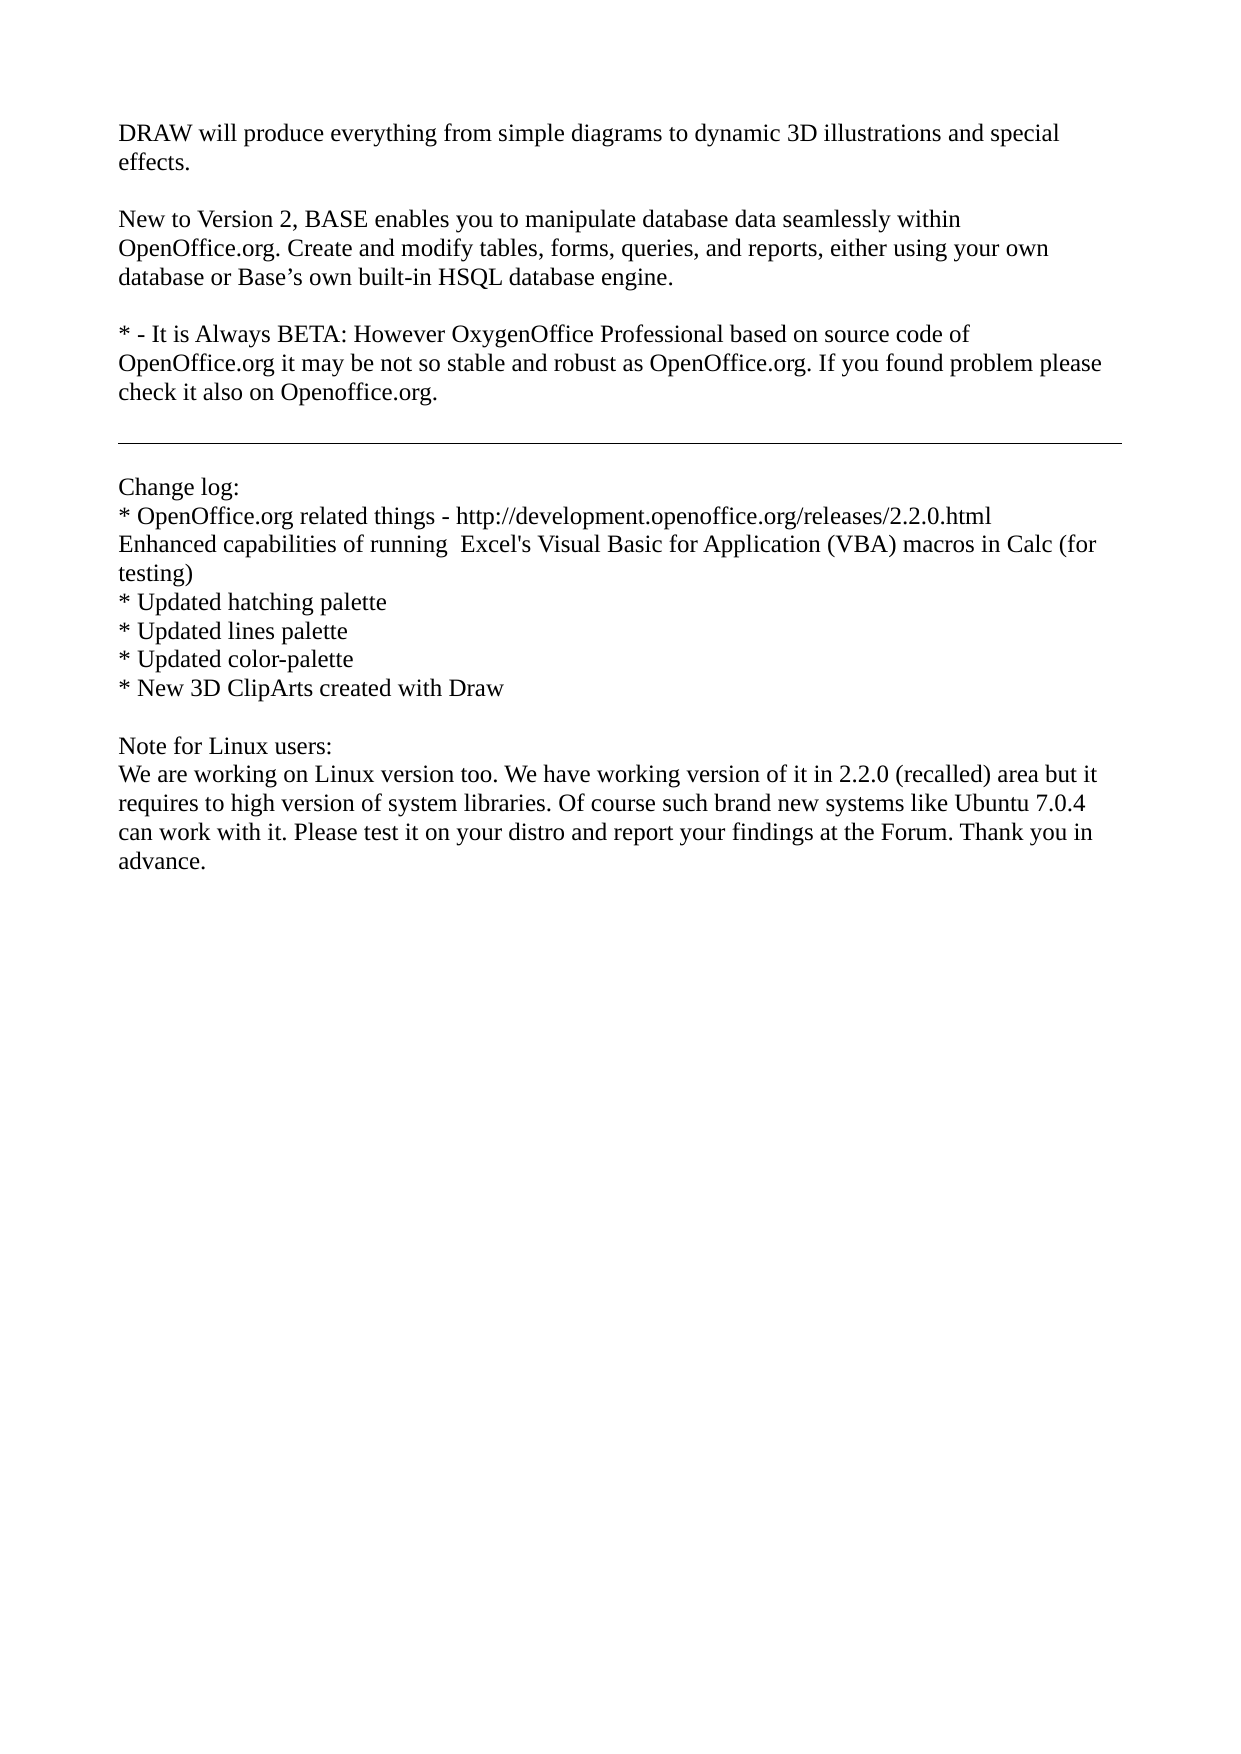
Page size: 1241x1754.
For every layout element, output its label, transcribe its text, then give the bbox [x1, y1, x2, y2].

text Enhanced capabilities of running Excel's Visual Basic for Application (VBA) macros in Calc (for testing) [118, 529, 1122, 587]
text * Updated color-palette [118, 644, 1122, 673]
text New to Version 2, BASE enables you to manipulate database data seamlessly within OpenOffice.org. Create and modify tables, forms, queries, and reports, either using your own database or Base’s own built-in HSQL database engine. [118, 204, 1122, 291]
text * Updated hatching palette [118, 587, 1122, 616]
text * Updated lines palette [118, 616, 1122, 644]
text * New 3D ClipArts created with Draw [118, 673, 1122, 702]
text We are working on Linux version too. We have working version of it in 2.2.0 (recalled) area but it requires to high version of system libraries. Of course such brand new systems like Ubuntu 7.0.4 can work with it. Please test it on your distro and report your findings at the Forum. Thank you in advance. [118, 759, 1122, 874]
text Note for Linux users: [118, 731, 1122, 759]
text * - It is Always BETA: However OxygenOffice Professional based on source code of OpenOffice.org it may be not so stable and robust as OpenOffice.org. If you found problem please check it also on Openoffice.org. [118, 319, 1122, 406]
text DRAW will produce everything from simple diagrams to dynamic 3D illustrations and special effects. [118, 118, 1122, 176]
text Change log: [118, 472, 1122, 501]
text * OpenOffice.org related things - http://development.openoffice.org/releases/2.2.0.html [118, 501, 1122, 529]
